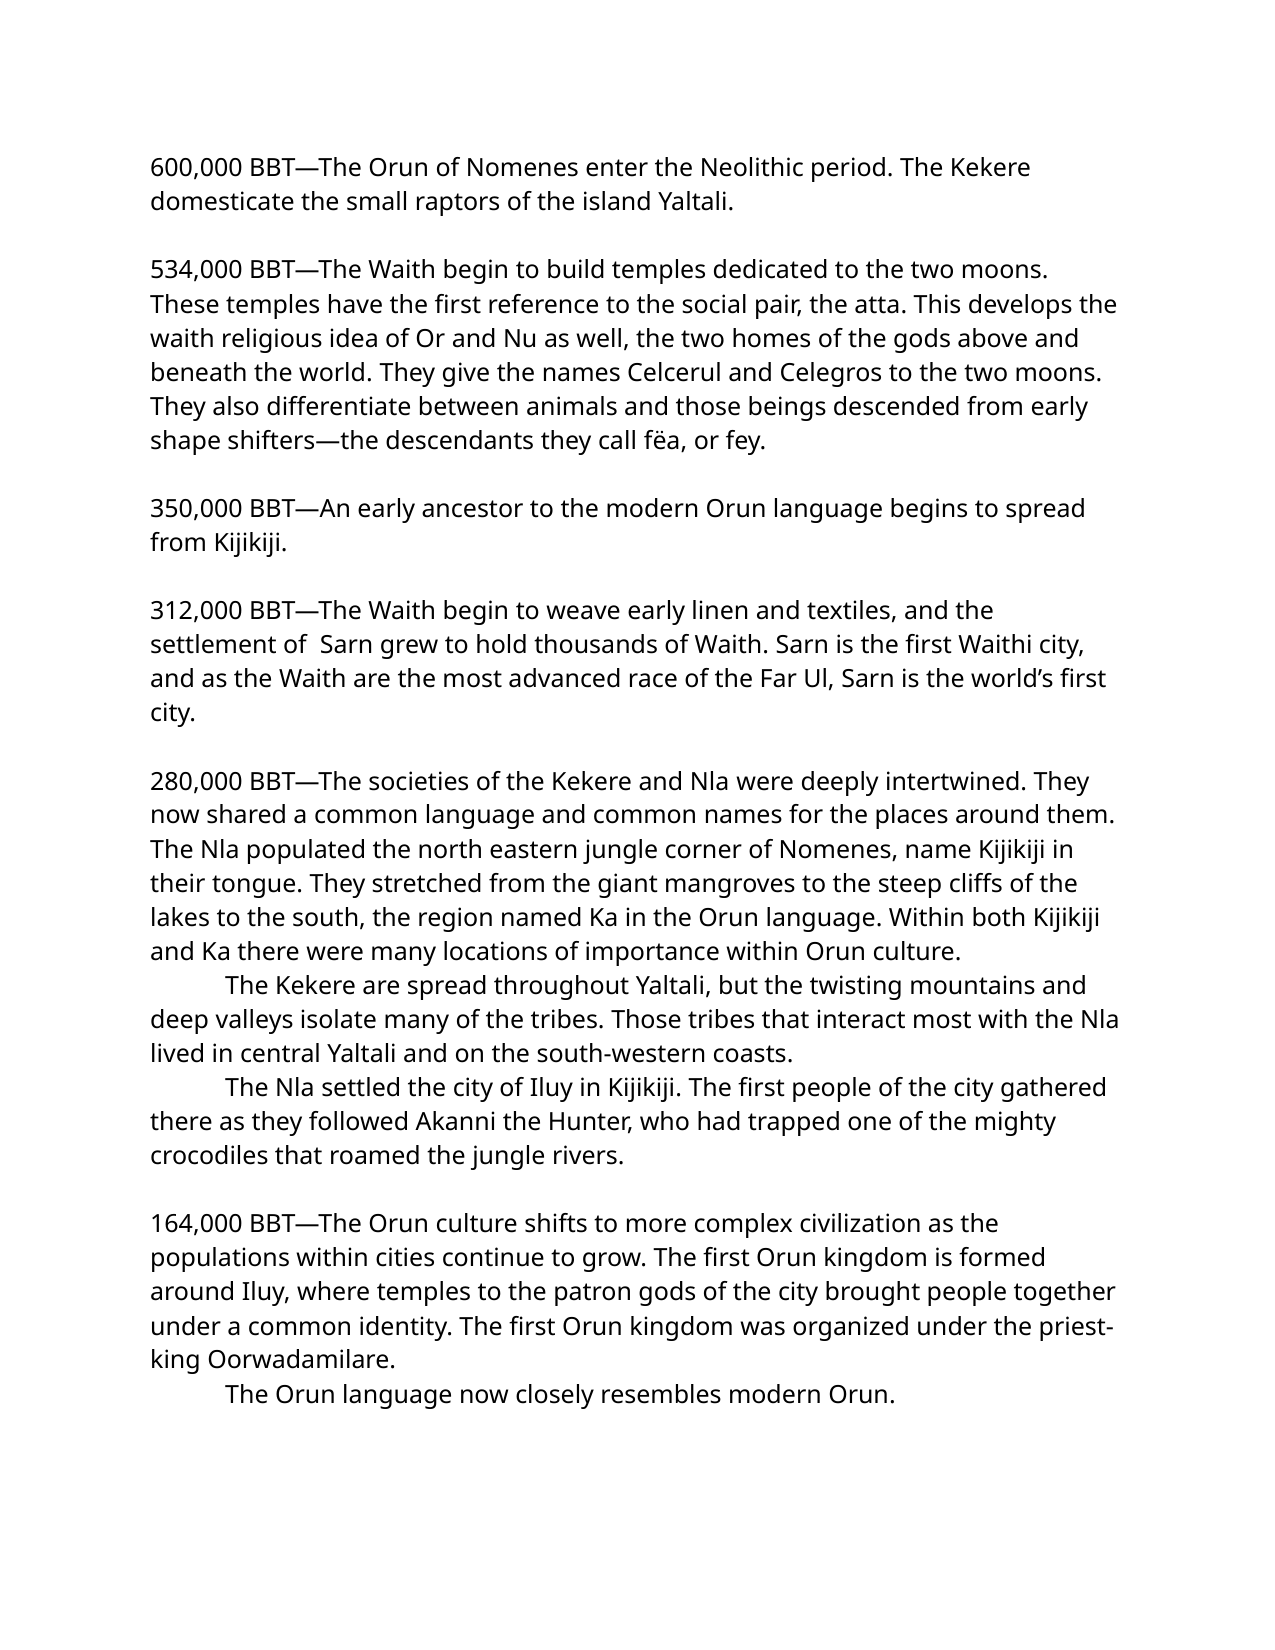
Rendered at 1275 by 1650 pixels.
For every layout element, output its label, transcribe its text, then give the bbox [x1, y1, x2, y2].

text The Nla settled the city of Iluy in Kijikiji. The first people of the city gathered there as they followed Akanni the Hunter, who had trapped one of the mighty crocodiles that roamed the jungle rivers. [150, 1070, 1125, 1172]
text 280,000 BBT—The societies of the Kekere and Nla were deeply intertwined. They now shared a common language and common names for the places around them. The Nla populated the north eastern jungle corner of Nomenes, name Kijikiji in their tongue. They stretched from the giant mangroves to the steep cliffs of the lakes to the south, the region named Ka in the Orun language. Within both Kijikiji and Ka there were many locations of importance within Orun culture. [150, 763, 1125, 967]
text The Orun language now closely resembles modern Orun. [150, 1376, 1125, 1410]
text 534,000 BBT—The Waith begin to build temples dedicated to the two moons. These temples have the first reference to the social pair, the atta. This develops the waith religious idea of Or and Nu as well, the two homes of the gods above and beneath the world. They give the names Celcerul and Celegros to the two moons. They also differentiate between animals and those beings descended from early shape shifters—the descendants they call fëa, or fey. [150, 252, 1125, 457]
text 164,000 BBT—The Orun culture shifts to more complex civilization as the populations within cities continue to grow. The first Orun kingdom is formed around Iluy, where temples to the patron gods of the city brought people together under a common identity. The first Orun kingdom was organized under the priest-king Oorwadamilare. [150, 1206, 1125, 1376]
text The Kekere are spread throughout Yaltali, but the twisting mountains and deep valleys isolate many of the tribes. Those tribes that interact most with the Nla lived in central Yaltali and on the south-western coasts. [150, 967, 1125, 1070]
text 350,000 BBT—An early ancestor to the modern Orun language begins to spread from Kijikiji. [150, 491, 1125, 559]
text 312,000 BBT—The Waith begin to weave early linen and textiles, and the settlement of Sarn grew to hold thousands of Waith. Sarn is the first Waithi city, and as the Waith are the most advanced race of the Far Ul, Sarn is the world’s first city. [150, 593, 1125, 729]
text 600,000 BBT—The Orun of Nomenes enter the Neolithic period. The Kekere domesticate the small raptors of the island Yaltali. [150, 150, 1125, 218]
